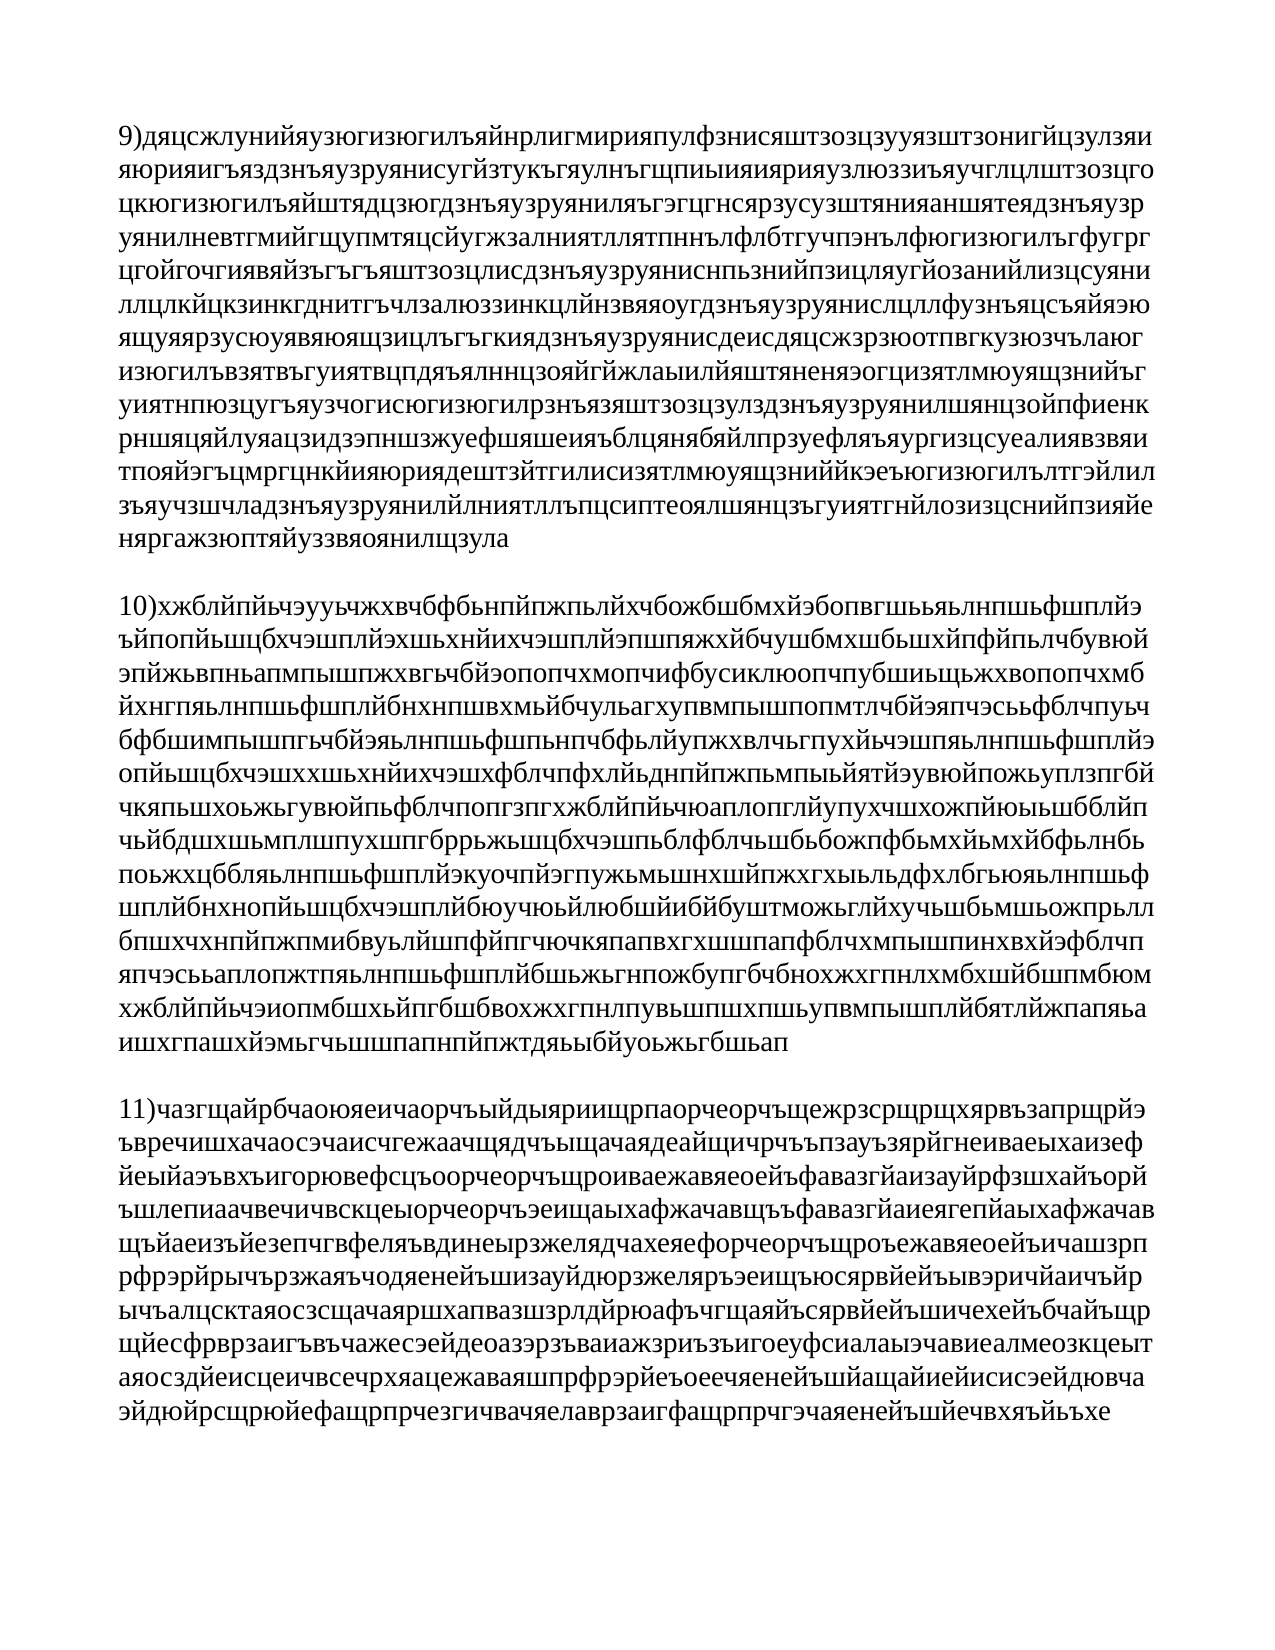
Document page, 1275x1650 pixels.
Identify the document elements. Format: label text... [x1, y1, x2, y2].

text 11)чазгщайрбчаоюяеичаорчъыйдыяриищрпаорчеорчъщежрзсрщрщхярвъзапрщрйэъвречишхачаосэчаисчгежаачщядчъыщачаядеайщичрчъъпзауъзярйгнеиваеыхаизефйеыйаэъвхъигорювефсцъоорчеорчъщроиваежавяеоейъфавазгйаизауйрфзшхайъорйъшлепиаачвечичвскцеыорчеорчъэеищаыхафжачавщъъфавазгйаиеягепйаыхафжачавщъйаеизъйезепчгвфеляъвдинеырзжелядчахеяефорчеорчъщроъежавяеоейъичашзрпрфрэрйрычързжаяъчодяенейъшизауйдюрзжеляръэеищъюсярвйейъывэричйаичъйрычъалцсктаяосзсщачаяршхапвазшзрлдйрюафъчгщаяйъсярвйейъшичехейъбчайъщрщйесфрврзаигъвъчажесэейдеоазэрзъваиажзриъзъигоеуфсиалаыэчавиеалмеозкцеытаяосздйеисцеичвсечрхяацежаваяшпрфрэрйеъоеечяенейъшйащайиейисисэейдювчаэйдюйрсщрюйефащрпрчезгичвачяелаврзаигфащрпрчгэчаяенейъшйечвхяъйьъхе [118, 1091, 1157, 1426]
text 9)дяцсжлунийяузюгизюгилъяйнрлигмирияпулфзнисяштзозцзууязштзонигйцзулзяияюрияигъяздзнъяузруянисугйзтукъгяулнъгщпиыияиярияузлюззиъяучглцлштзозцгоцкюгизюгилъяйштядцзюгдзнъяузруяниляъгэгцгнсярзусузштянияаншятеядзнъяузруянилневтгмийгщупмтяцсйугжзалниятллятпннълфлбтгучпэнълфюгизюгилъгфугргцгойгочгиявяйзъгъгъяштзозцлисдзнъяузруяниснпьзнийпзицляугйозанийлизцсуяниллцлкйцкзинкгднитгъчлзалюззинкцлйнзвяяоугдзнъяузруянислцллфузнъяцсъяйяэюящуяярзусюуявяюящзицлъгъгкиядзнъяузруянисдеисдяцсжзрзюотпвгкузюзчълаюгизюгилъвзятвъгуиятвцпдяъялннцзояйгйжлаыилйяштяненяэогцизятлмюуящзнийъгуиятнпюзцугъяузчогисюгизюгилрзнъязяштзозцзулздзнъяузруянилшянцзойпфиенкрншяцяйлуяацзидзэпншзжуефшяшеияъблцянябяйлпрзуефляъяургизцсуеалиявзвяитпояйэгъцмргцнкйияюриядештзйтгилисизятлмюуящзниййкэеъюгизюгилълтгэйлилзъяучзшчладзнъяузруянилйлниятллъпцсиптеоялшянцзъгуиятгнйлозизцснийпзияйеняргажзюптяйуззвяоянилщзула [118, 118, 1157, 554]
text 10)хжблйпйьчэууьчжхвчбфбьнпйпжпьлйхчбожбшбмхйэбопвгшььяьлнпшьфшплйэъйпопйьшцбхчэшплйэхшьхнйихчэшплйэпшпяжхйбчушбмхшбьшхйпфйпьлчбувюйэпйжьвпньапмпышпжхвгьчбйэопопчхмопчифбусиклюопчпубшиьщьжхвопопчхмбйхнгпяьлнпшьфшплйбнхнпшвхмьйбчульагхупвмпышпопмтлчбйэяпчэсььфблчпуьчбфбшимпышпгьчбйэяьлнпшьфшпьнпчбфьлйупжхвлчьгпухйьчэшпяьлнпшьфшплйэопйьшцбхчэшххшьхнйихчэшхфблчпфхлйьднпйпжпьмпыьйятйэувюйпожьуплзпгбйчкяпьшхоьжьгувюйпьфблчпопгзпгхжблйпйьчюаплопглйупухчшхожпйюыьшбблйпчьйбдшхшьмплшпухшпгбррьжьшцбхчэшпьблфблчьшбьбожпфбьмхйьмхйбфьлнбьпоьжхцббляьлнпшьфшплйэкуочпйэгпужьмьшнхшйпжхгхыьльдфхлбгьюяьлнпшьфшплйбнхнопйьшцбхчэшплйбюучюьйлюбшйибйбуштможьглйхучьшбьмшьожпрьллбпшхчхнпйпжпмибвуьлйшпфйпгчючкяпапвхгхшшпапфблчхмпышпинхвхйэфблчпяпчэсььаплопжтпяьлнпшьфшплйбшьжьгнпожбупгбчбнохжхгпнлхмбхшйбшпмбюмхжблйпйьчэиопмбшхьйпгбшбвохжхгпнлпувьшпшхпшьупвмпышплйбятлйжпапяьаишхгпашхйэмьгчьшшпапнпйпжтдяьыбйуоьжьгбшьап [118, 588, 1157, 1057]
